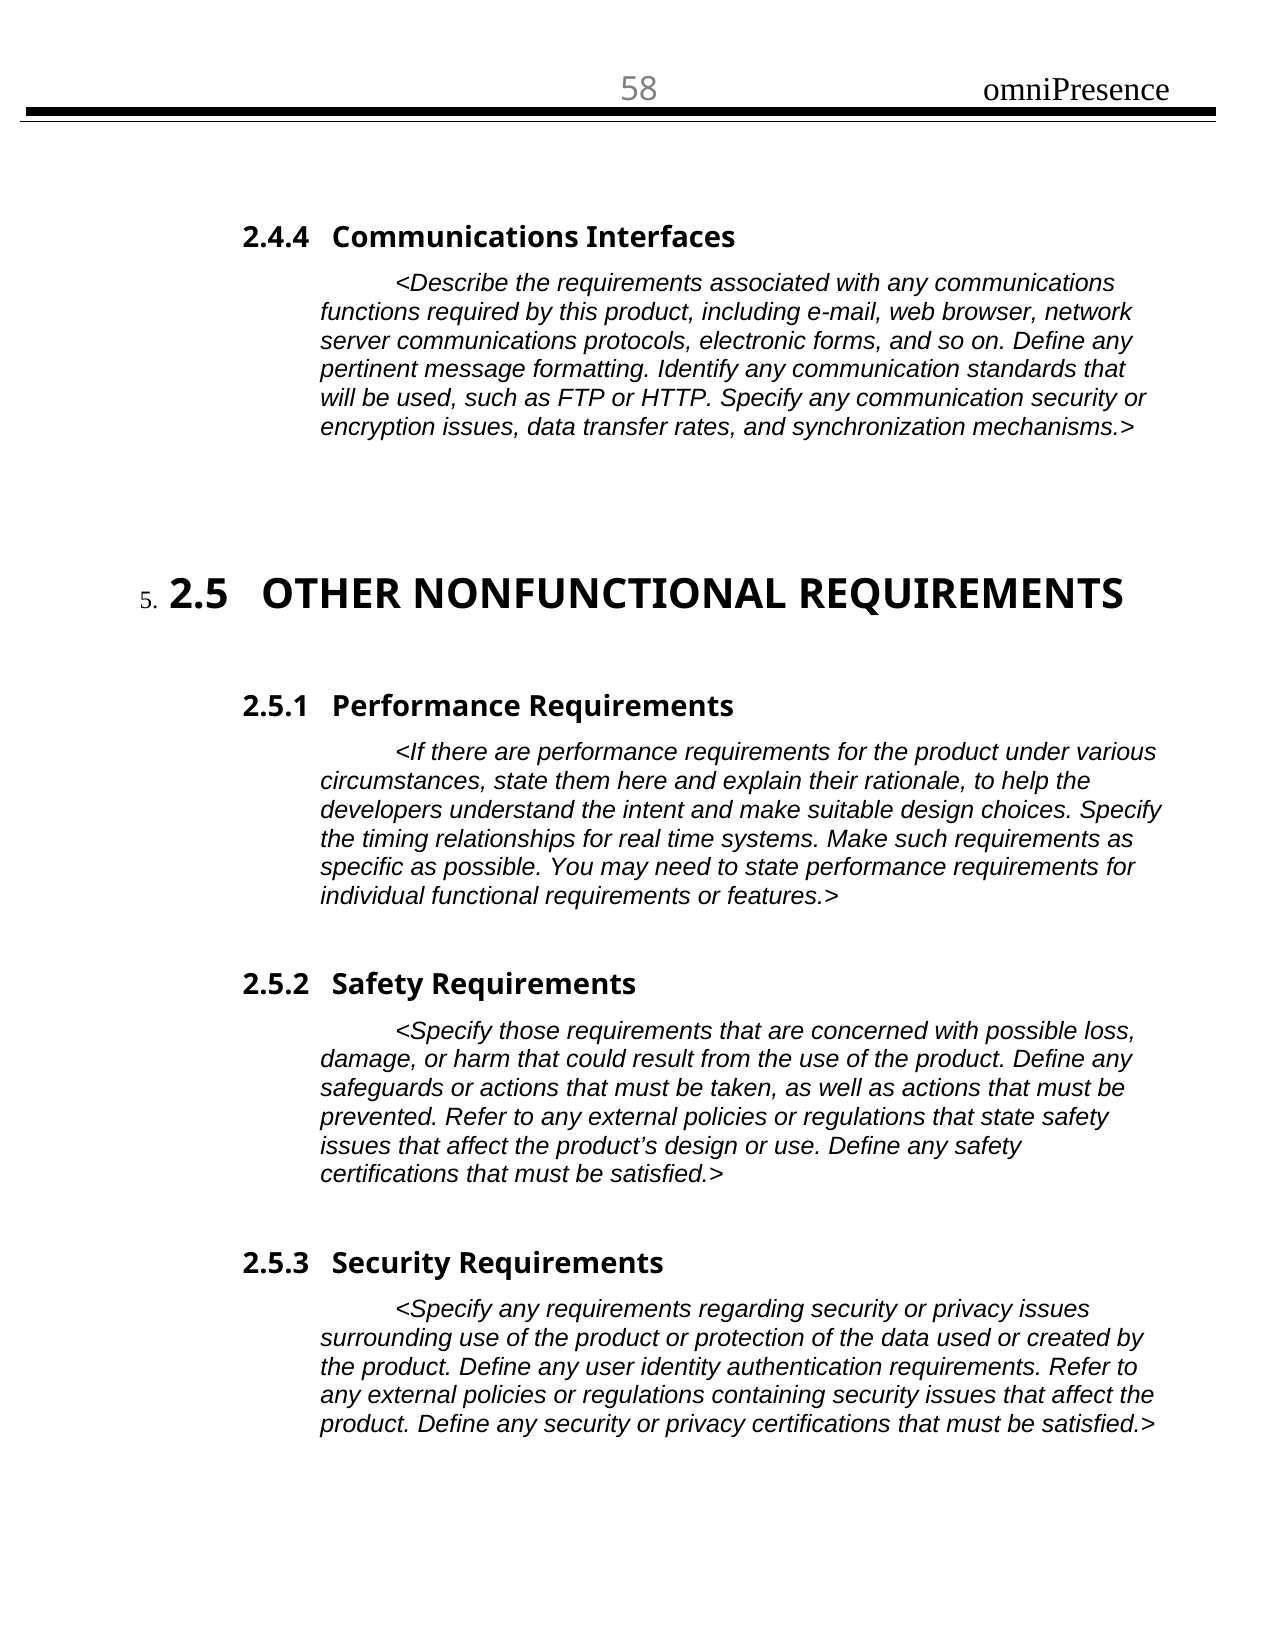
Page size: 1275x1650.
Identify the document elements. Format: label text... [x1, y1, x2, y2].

text <Describe the requirements associated with any communications functions required by this product, including e-mail, web browser, network server communications protocols, electronic forms, and so on. Define any pertinent message formatting. Identify any communication standards that will be used, such as FTP or HTTP. Specify any communication security or encryption issues, data transfer rates, and synchronization mechanisms.> [320, 268, 1170, 441]
list 2.5.3 Security Requirements [213, 1242, 1170, 1282]
text <Specify any requirements regarding security or privacy issues surrounding use of the product or protection of the data used or created by the product. Define any user identity authentication requirements. Refer to any external policies or regulations containing security issues that affect the product. Define any security or privacy certifications that must be satisfied.> [320, 1294, 1170, 1438]
list 2.5 OTHER NONFUNCTIONAL REQUIREMENTS [139, 564, 1170, 620]
list 2.5.1 Performance Requirements [213, 685, 1170, 725]
text <If there are performance requirements for the product under various circumstances, state them here and explain their rationale, to help the developers understand the intent and make suitable design choices. Specify the timing relationships for real time systems. Make such requirements as specific as possible. You may need to state performance requirements for individual functional requirements or features.> [320, 737, 1170, 910]
list 2.5.2 Safety Requirements [213, 963, 1170, 1003]
list 2.4.4 Communications Interfaces [213, 216, 1170, 256]
text <Specify those requirements that are concerned with possible loss, damage, or harm that could result from the use of the product. Define any safeguards or actions that must be taken, as well as actions that must be prevented. Refer to any external policies or regulations that state safety issues that affect the product’s design or use. Define any safety certifications that must be satisfied.> [320, 1016, 1170, 1188]
